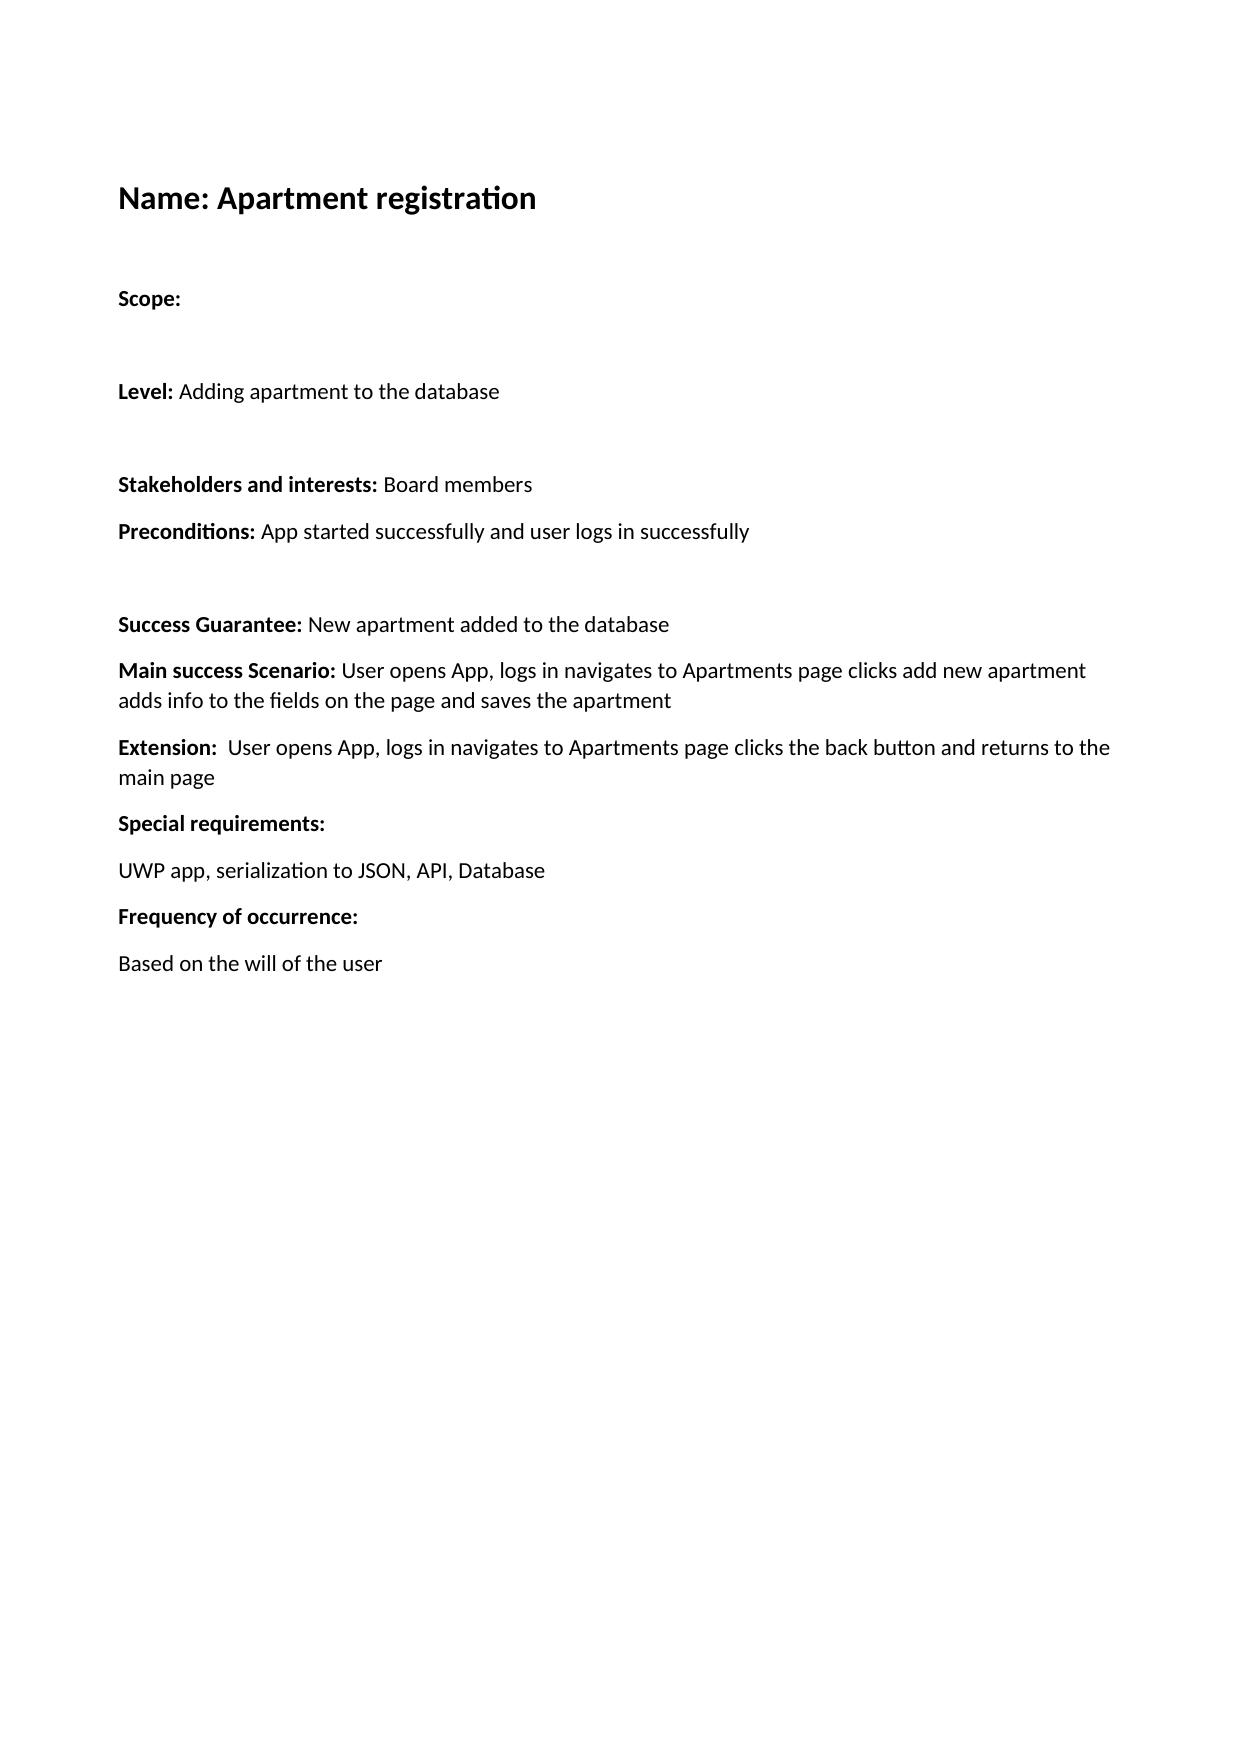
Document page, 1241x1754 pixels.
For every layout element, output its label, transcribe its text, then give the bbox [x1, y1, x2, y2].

text Extension: User opens App, logs in navigates to Apartments page clicks the back button and returns to the main page [118, 733, 1122, 791]
text Name: Apartment registration [118, 177, 1122, 218]
text Stakeholders and interests: Board members [118, 470, 1122, 498]
text UWP app, serialization to JSON, API, Database [118, 856, 1122, 884]
text Frequency of occurrence: [118, 902, 1122, 931]
text Scope: [118, 284, 1122, 312]
text Level: Adding apartment to the database [118, 377, 1122, 405]
text Success Guarantee: New apartment added to the database [118, 610, 1122, 638]
text Preconditions: App started successfully and user logs in successfully [118, 517, 1122, 545]
text Based on the will of the user [118, 949, 1122, 977]
text Special requirements: [118, 809, 1122, 837]
text Main success Scenario: User opens App, logs in navigates to Apartments page clicks add new apartment adds info to the fields on the page and saves the apartment [118, 656, 1122, 714]
